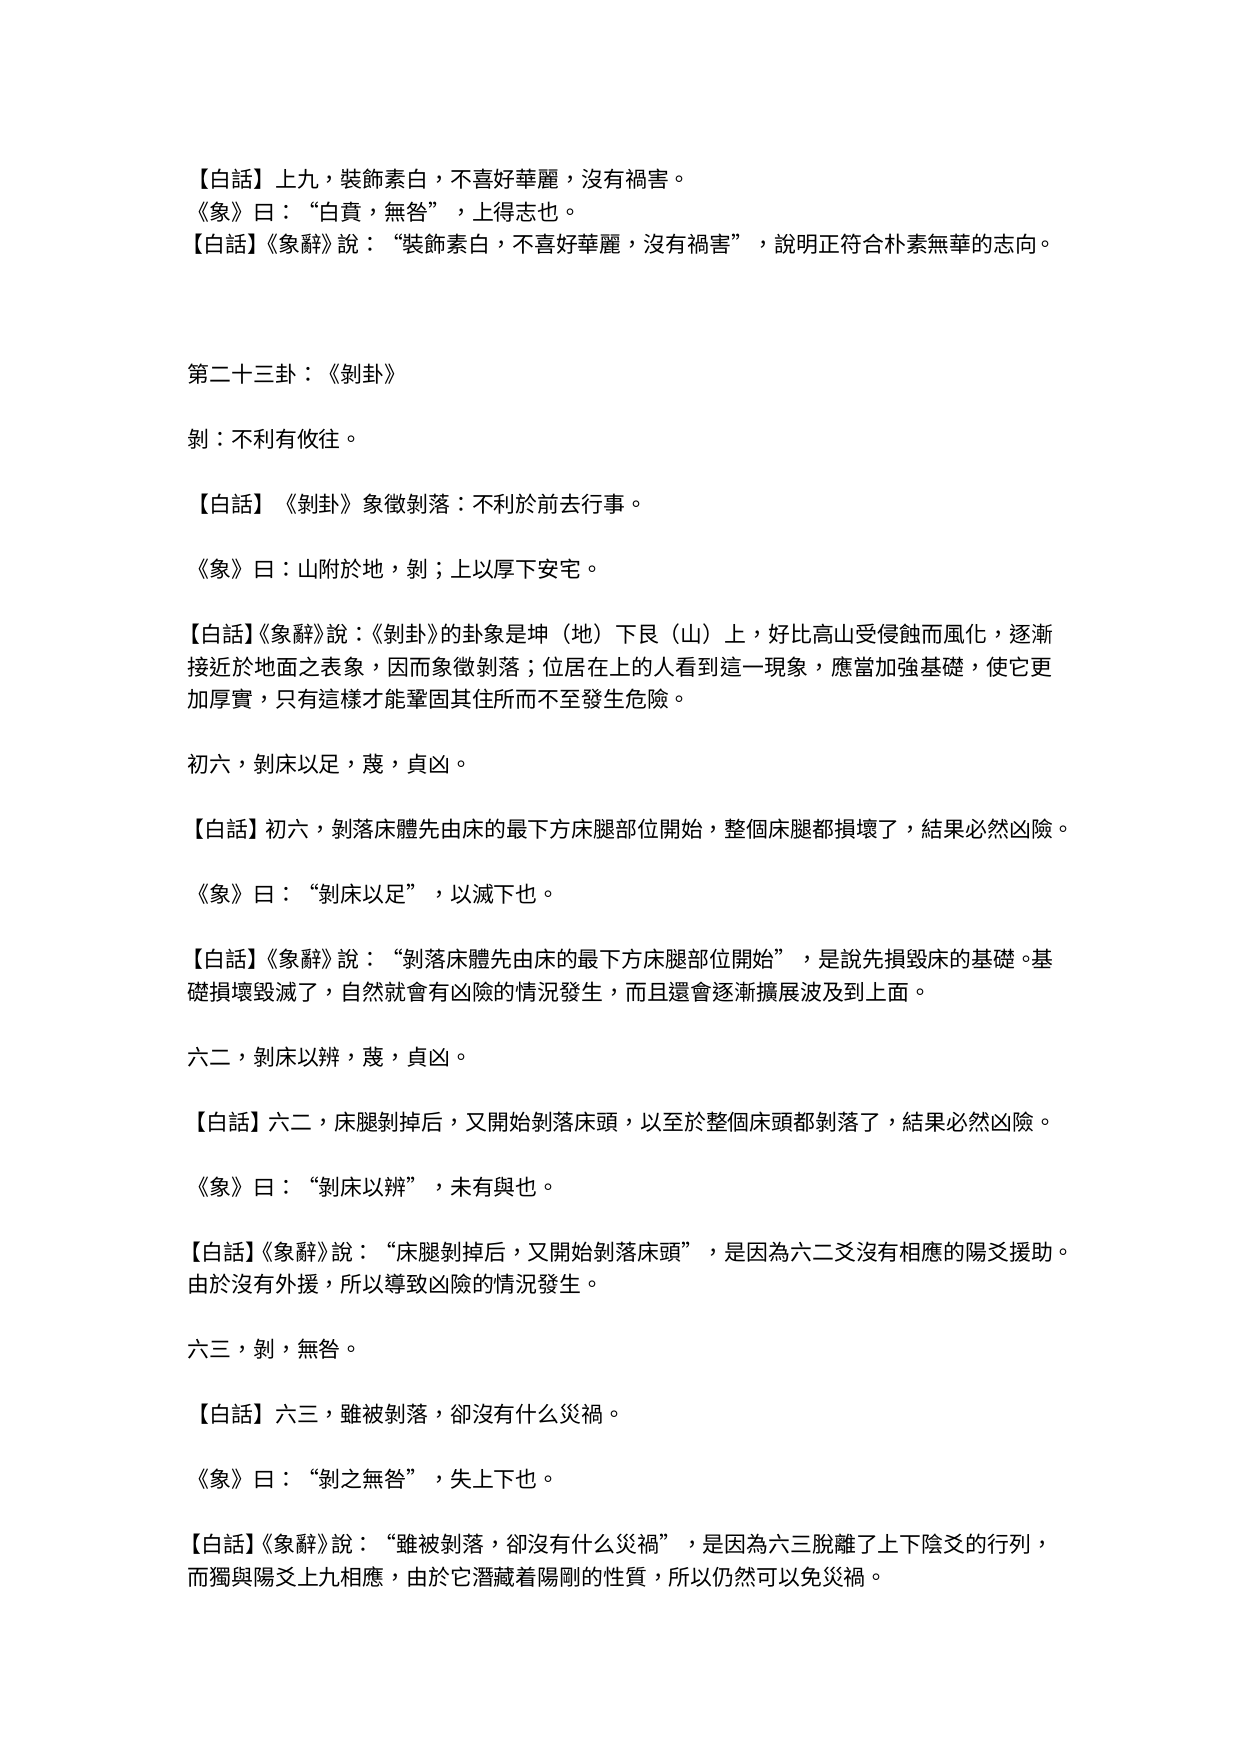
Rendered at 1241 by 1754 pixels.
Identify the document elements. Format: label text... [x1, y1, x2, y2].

text 第二十三卦：《剝卦》 [187, 357, 1053, 389]
text 初六，剝床以足，蔑，貞凶。 [187, 747, 1053, 779]
text 《象》曰：“剝床以辨”，未有與也。 [187, 1169, 1053, 1202]
text 剝：不利有攸往。 [187, 422, 1053, 454]
text 【白話】上九，裝飾素白，不喜好華麗，沒有禍害。 [187, 162, 1053, 194]
text 【白話】《象辭》說：“床腿剝掉后，又開始剝落床頭”，是因為六二爻沒有相應的陽爻援助。由於沒有外援，所以導致凶險的情況發生。 [187, 1234, 1053, 1299]
text 【白話】《象辭》說：“剝落床體先由床的最下方床腿部位開始”，是說先損毀床的基礎。基礎損壞毀滅了，自然就會有凶險的情況發生，而且還會逐漸擴展波及到上面。 [187, 942, 1053, 1007]
text 【白話】初六，剝落床體先由床的最下方床腿部位開始，整個床腿都損壞了，結果必然凶險。 [187, 812, 1053, 844]
text 六二，剝床以辨，蔑，貞凶。 [187, 1039, 1053, 1072]
text 《象》曰：“剝之無咎”，失上下也。 [187, 1462, 1053, 1494]
text 《象》曰：“剝床以足”，以滅下也。 [187, 877, 1053, 909]
text 【白話】六三，雖被剝落，卻沒有什么災禍。 [187, 1397, 1053, 1429]
text 【白話】《象辭》說：“雖被剝落，卻沒有什么災禍”，是因為六三脫離了上下陰爻的行列，而獨與陽爻上九相應，由於它潛藏着陽剛的性質，所以仍然可以免災禍。 [187, 1527, 1053, 1592]
text 【白話】《剝卦》象徵剝落：不利於前去行事。 [187, 487, 1053, 519]
text 《象》曰：“白賁，無咎”，上得志也。 [187, 194, 1053, 227]
text 《象》曰：山附於地，剝；上以厚下安宅。 [187, 552, 1053, 584]
text 【白話】《象辭》說：《剝卦》的卦象是坤（地）下艮（山）上，好比高山受侵蝕而風化，逐漸接近於地面之表象，因而象徵剝落；位居在上的人看到這一現象，應當加強基礎，使它更加厚實，只有這樣才能鞏固其住所而不至發生危險。 [187, 617, 1053, 714]
text 六三，剝，無咎。 [187, 1332, 1053, 1364]
text 【白話】《象辭》說：“裝飾素白，不喜好華麗，沒有禍害”，說明正符合朴素無華的志向。 [187, 227, 1053, 259]
text 【白話】六二，床腿剝掉后，又開始剝落床頭，以至於整個床頭都剝落了，結果必然凶險。 [187, 1104, 1053, 1137]
